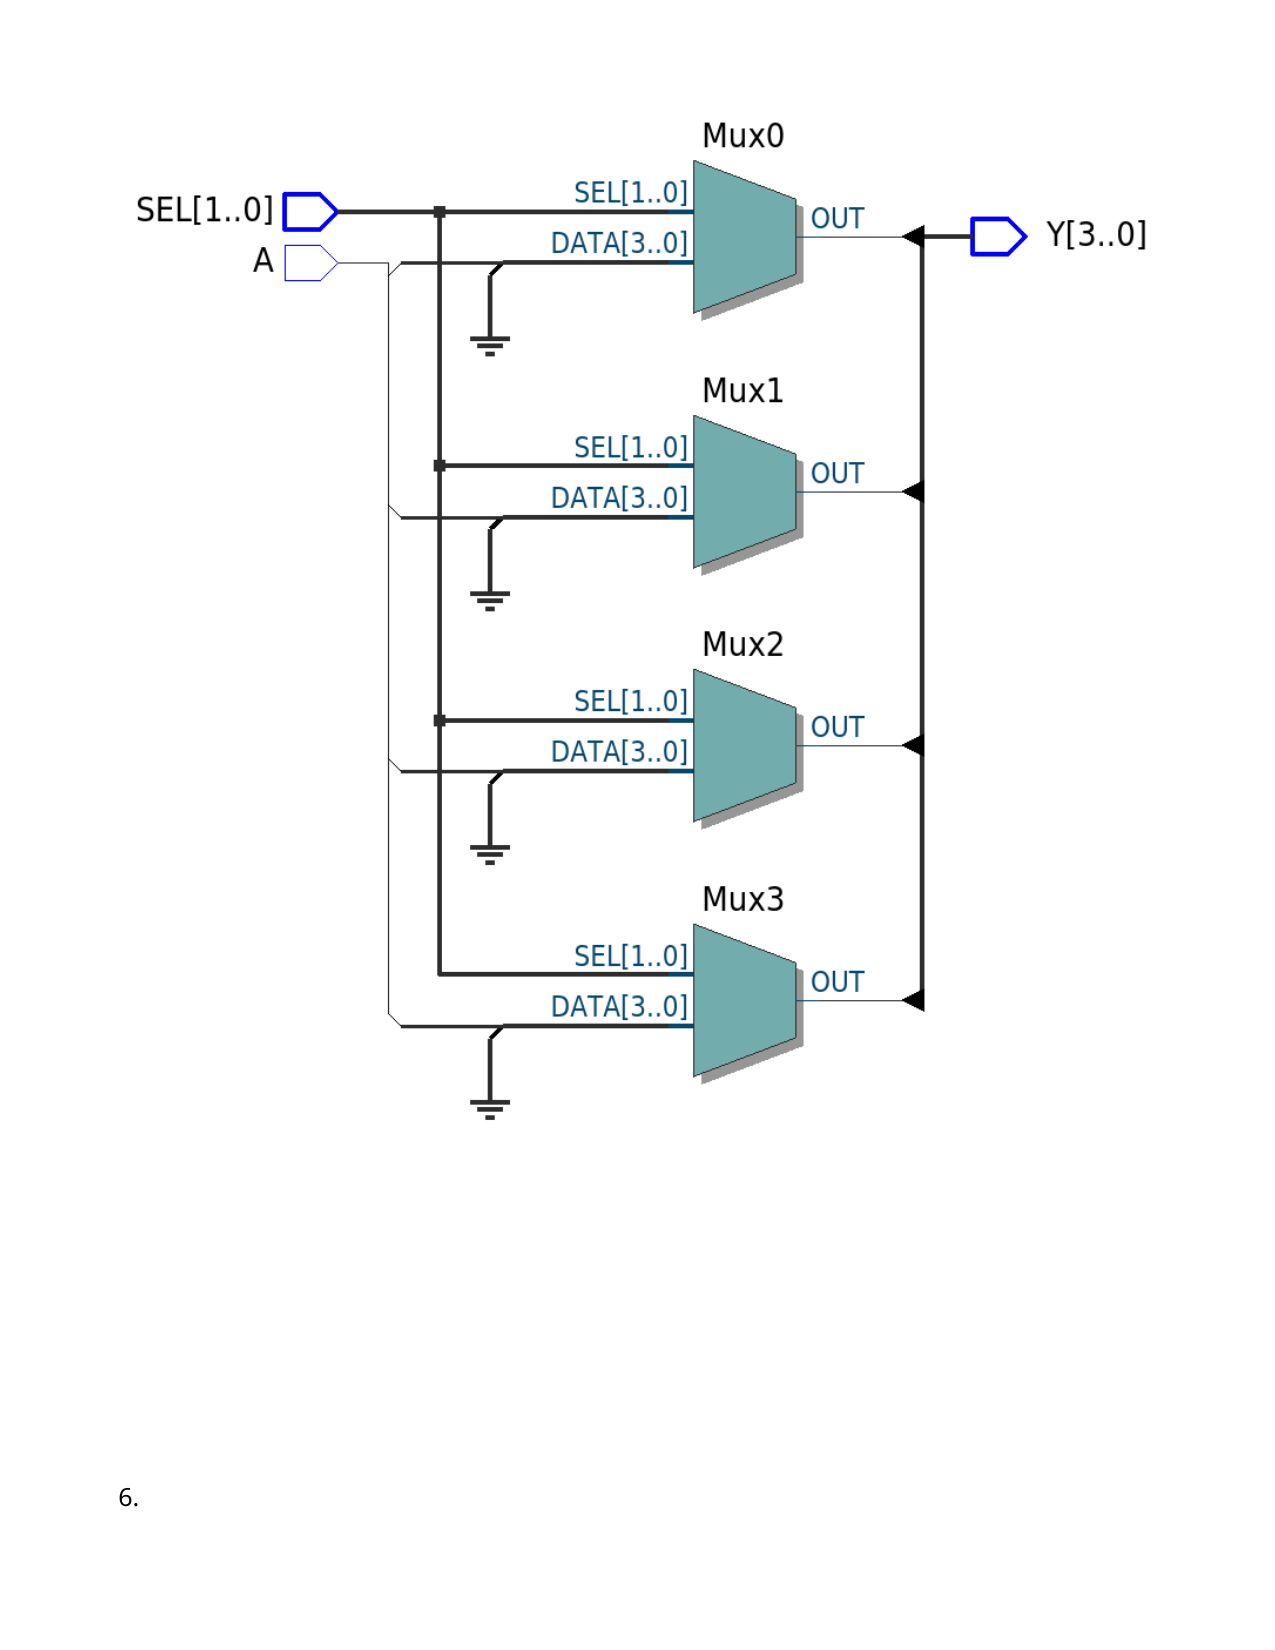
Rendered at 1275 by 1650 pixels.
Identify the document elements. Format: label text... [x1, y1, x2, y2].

picture [118, 118, 1157, 1140]
text 6. [118, 1480, 1157, 1514]
